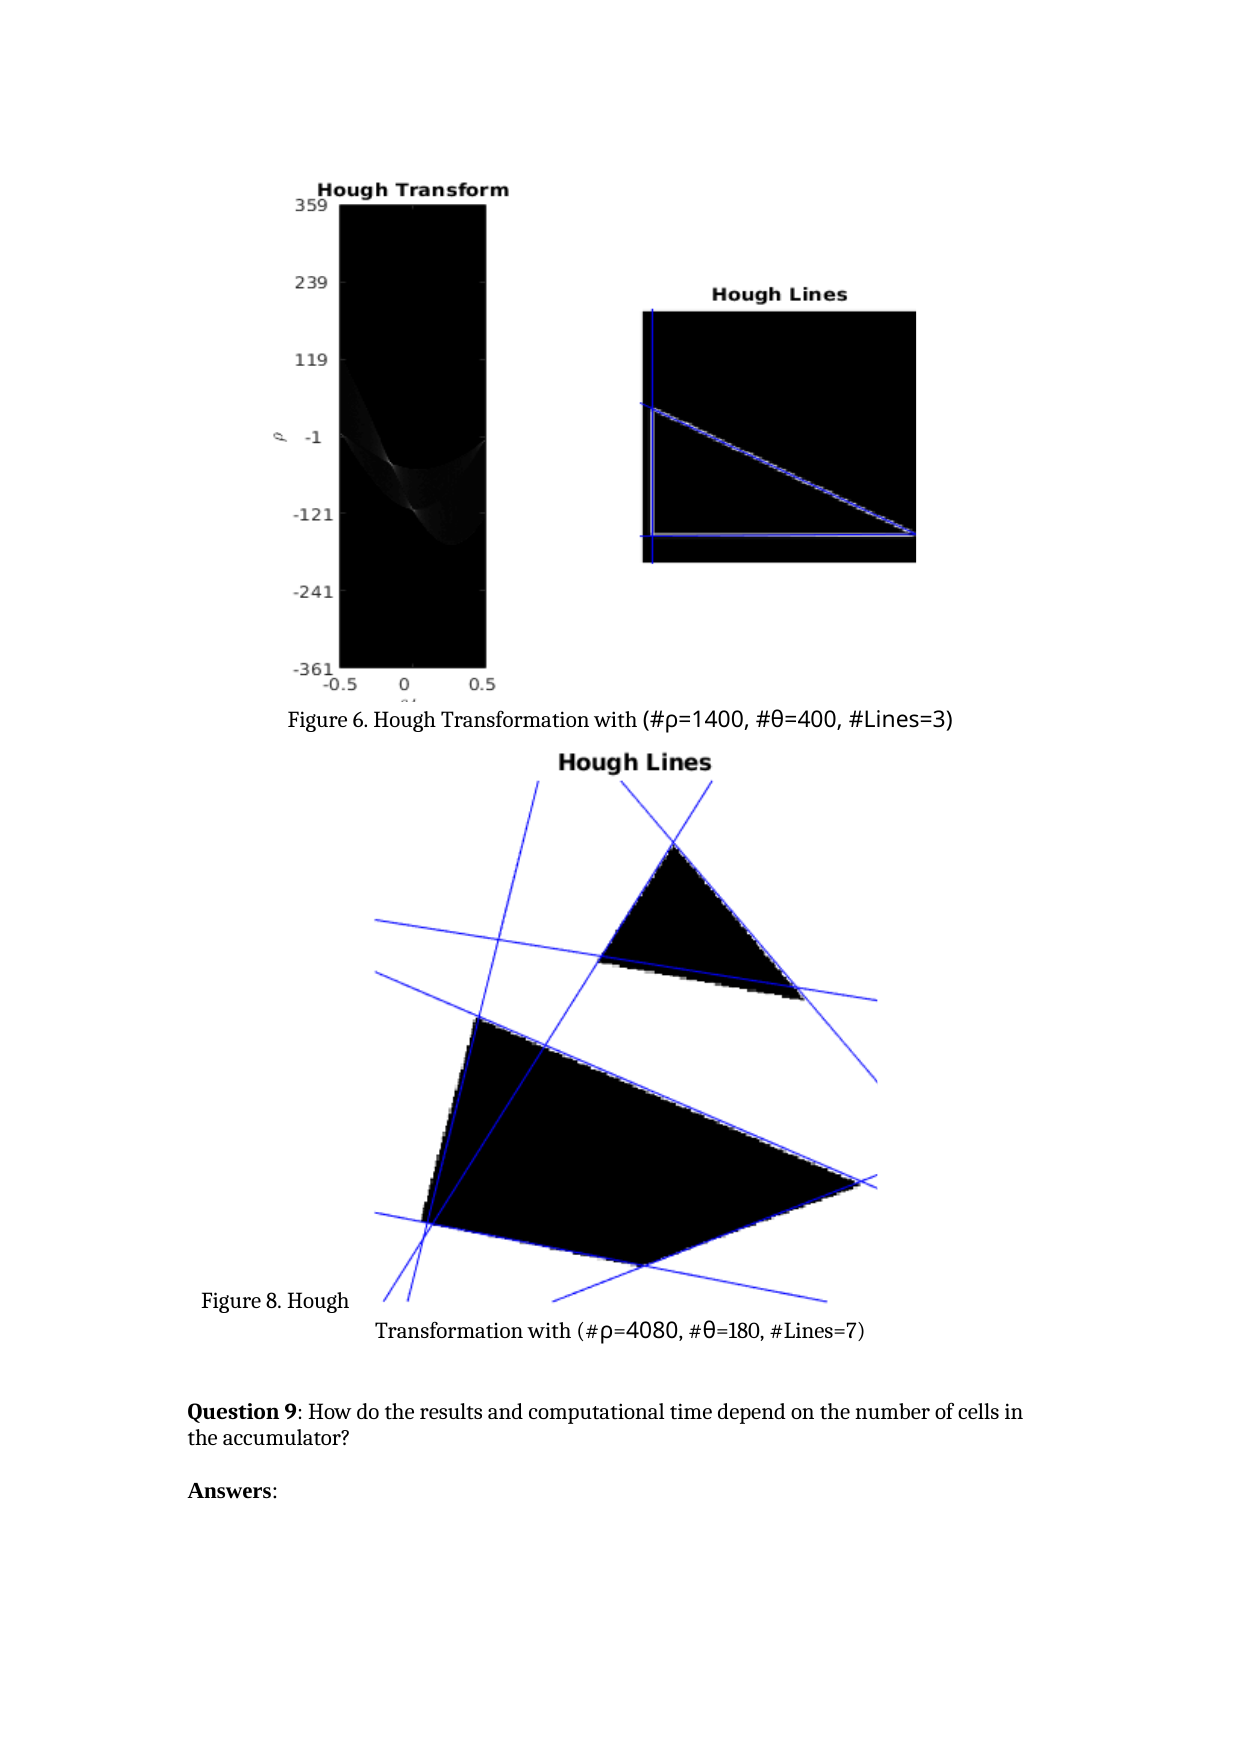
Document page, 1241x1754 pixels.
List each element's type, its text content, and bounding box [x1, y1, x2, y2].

picture [248, 161, 917, 702]
text Question 9: How do the results and computational time depend on the number of cells in the accumulator? [187, 1398, 1053, 1451]
text Figure 8. Hough Transformation with (#ρ=4080, #θ=180, #Lines=7) [187, 1288, 1053, 1346]
text Answers: [187, 1477, 1053, 1504]
text Figure 6. Hough Transformation with (#ρ=1400, #θ=400, #Lines=3) [187, 703, 1053, 735]
picture [362, 734, 878, 1308]
